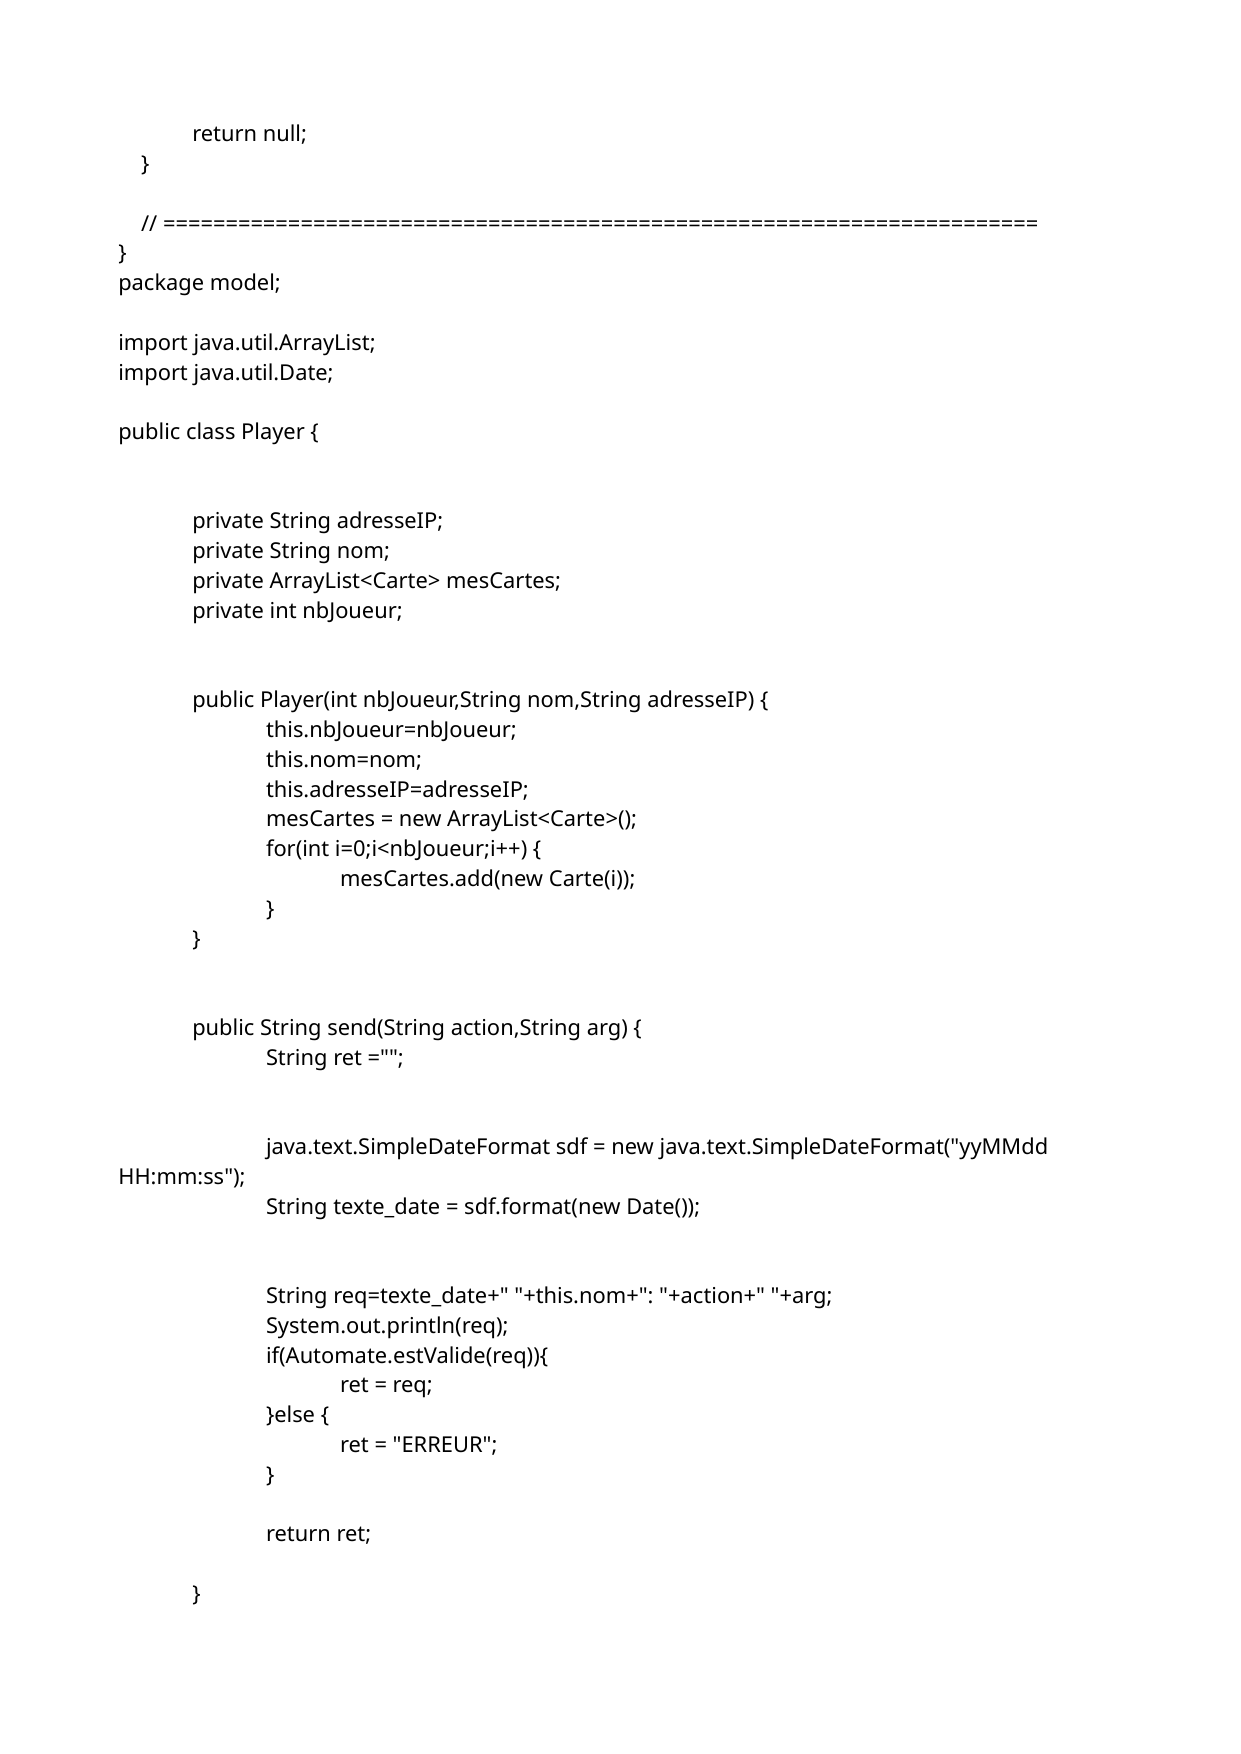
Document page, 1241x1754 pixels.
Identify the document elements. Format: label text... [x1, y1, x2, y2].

text } [118, 1459, 1122, 1488]
text } [118, 893, 1122, 922]
text } [118, 922, 1122, 952]
text String ret =""; [118, 1042, 1122, 1071]
text } [118, 237, 1122, 267]
text this.nom=nom; [118, 744, 1122, 773]
text public Player(int nbJoueur,String nom,String adresseIP) { [118, 684, 1122, 714]
text import java.util.ArrayList; [118, 327, 1122, 356]
text private ArrayList<Carte> mesCartes; [118, 565, 1122, 595]
text private String nom; [118, 535, 1122, 565]
text ret = "ERREUR"; [118, 1429, 1122, 1459]
text public String send(String action,String arg) { [118, 1012, 1122, 1042]
text java.text.SimpleDateFormat sdf = new java.text.SimpleDateFormat("yyMMdd HH:mm:ss"); [118, 1131, 1122, 1191]
text ret = req; [118, 1369, 1122, 1399]
text import java.util.Date; [118, 356, 1122, 386]
text public class Player { [118, 416, 1122, 446]
text mesCartes.add(new Carte(i)); [118, 863, 1122, 893]
text System.out.println(req); [118, 1310, 1122, 1339]
text for(int i=0;i<nbJoueur;i++) { [118, 833, 1122, 863]
text String texte_date = sdf.format(new Date()); [118, 1191, 1122, 1220]
text return null; [118, 118, 1122, 148]
text this.nbJoueur=nbJoueur; [118, 714, 1122, 744]
text package model; [118, 267, 1122, 297]
text } [118, 1578, 1122, 1608]
text private int nbJoueur; [118, 595, 1122, 624]
text if(Automate.estValide(req)){ [118, 1339, 1122, 1369]
text // ====================================================================== [118, 207, 1122, 237]
text String req=texte_date+" "+this.nom+": "+action+" "+arg; [118, 1280, 1122, 1310]
text return ret; [118, 1518, 1122, 1548]
text } [118, 148, 1122, 178]
text mesCartes = new ArrayList<Carte>(); [118, 803, 1122, 833]
text private String adresseIP; [118, 505, 1122, 535]
text }else { [118, 1399, 1122, 1429]
text this.adresseIP=adresseIP; [118, 773, 1122, 803]
